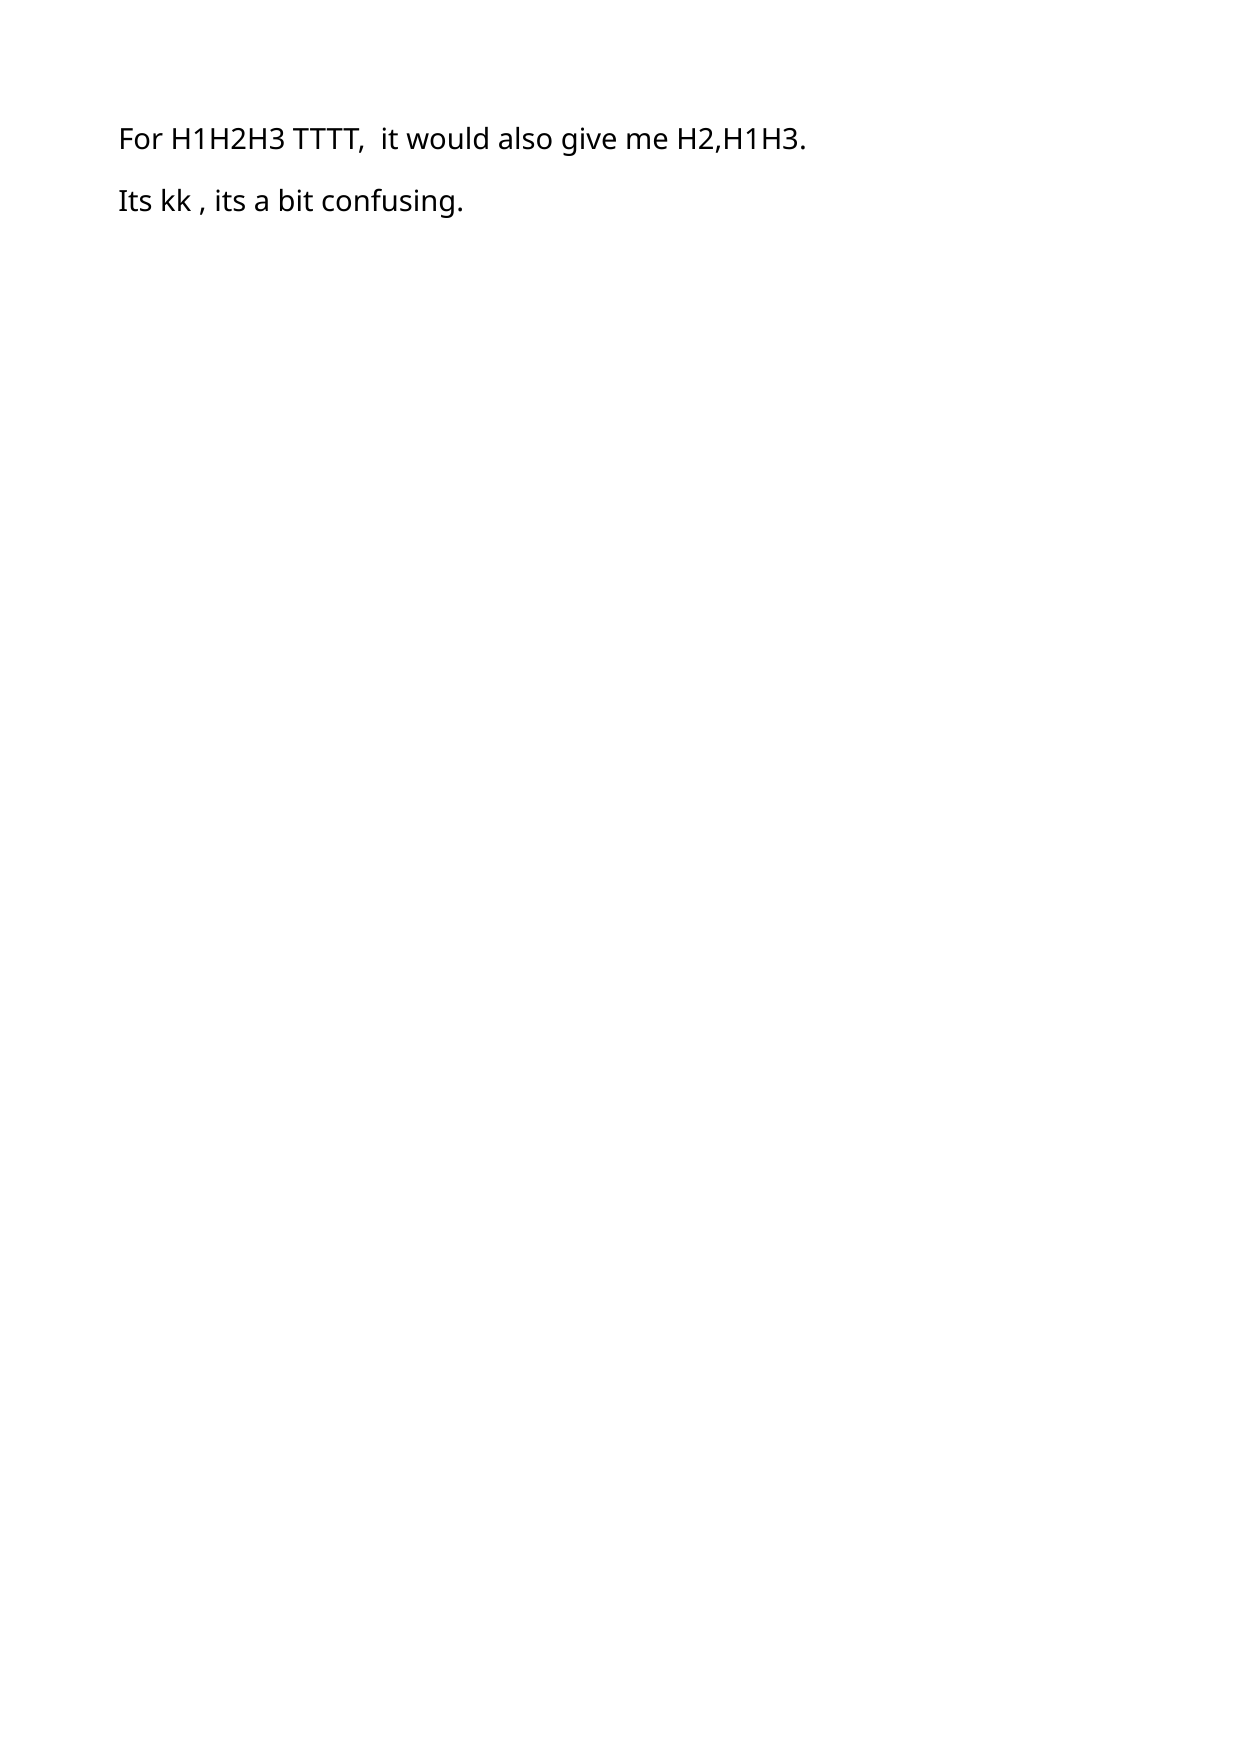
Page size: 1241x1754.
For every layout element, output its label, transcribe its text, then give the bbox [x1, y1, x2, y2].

text For H1H2H3 TTTT, it would also give me H2,H1H3. [118, 118, 1122, 158]
text Its kk , its a bit confusing. [118, 180, 1122, 220]
